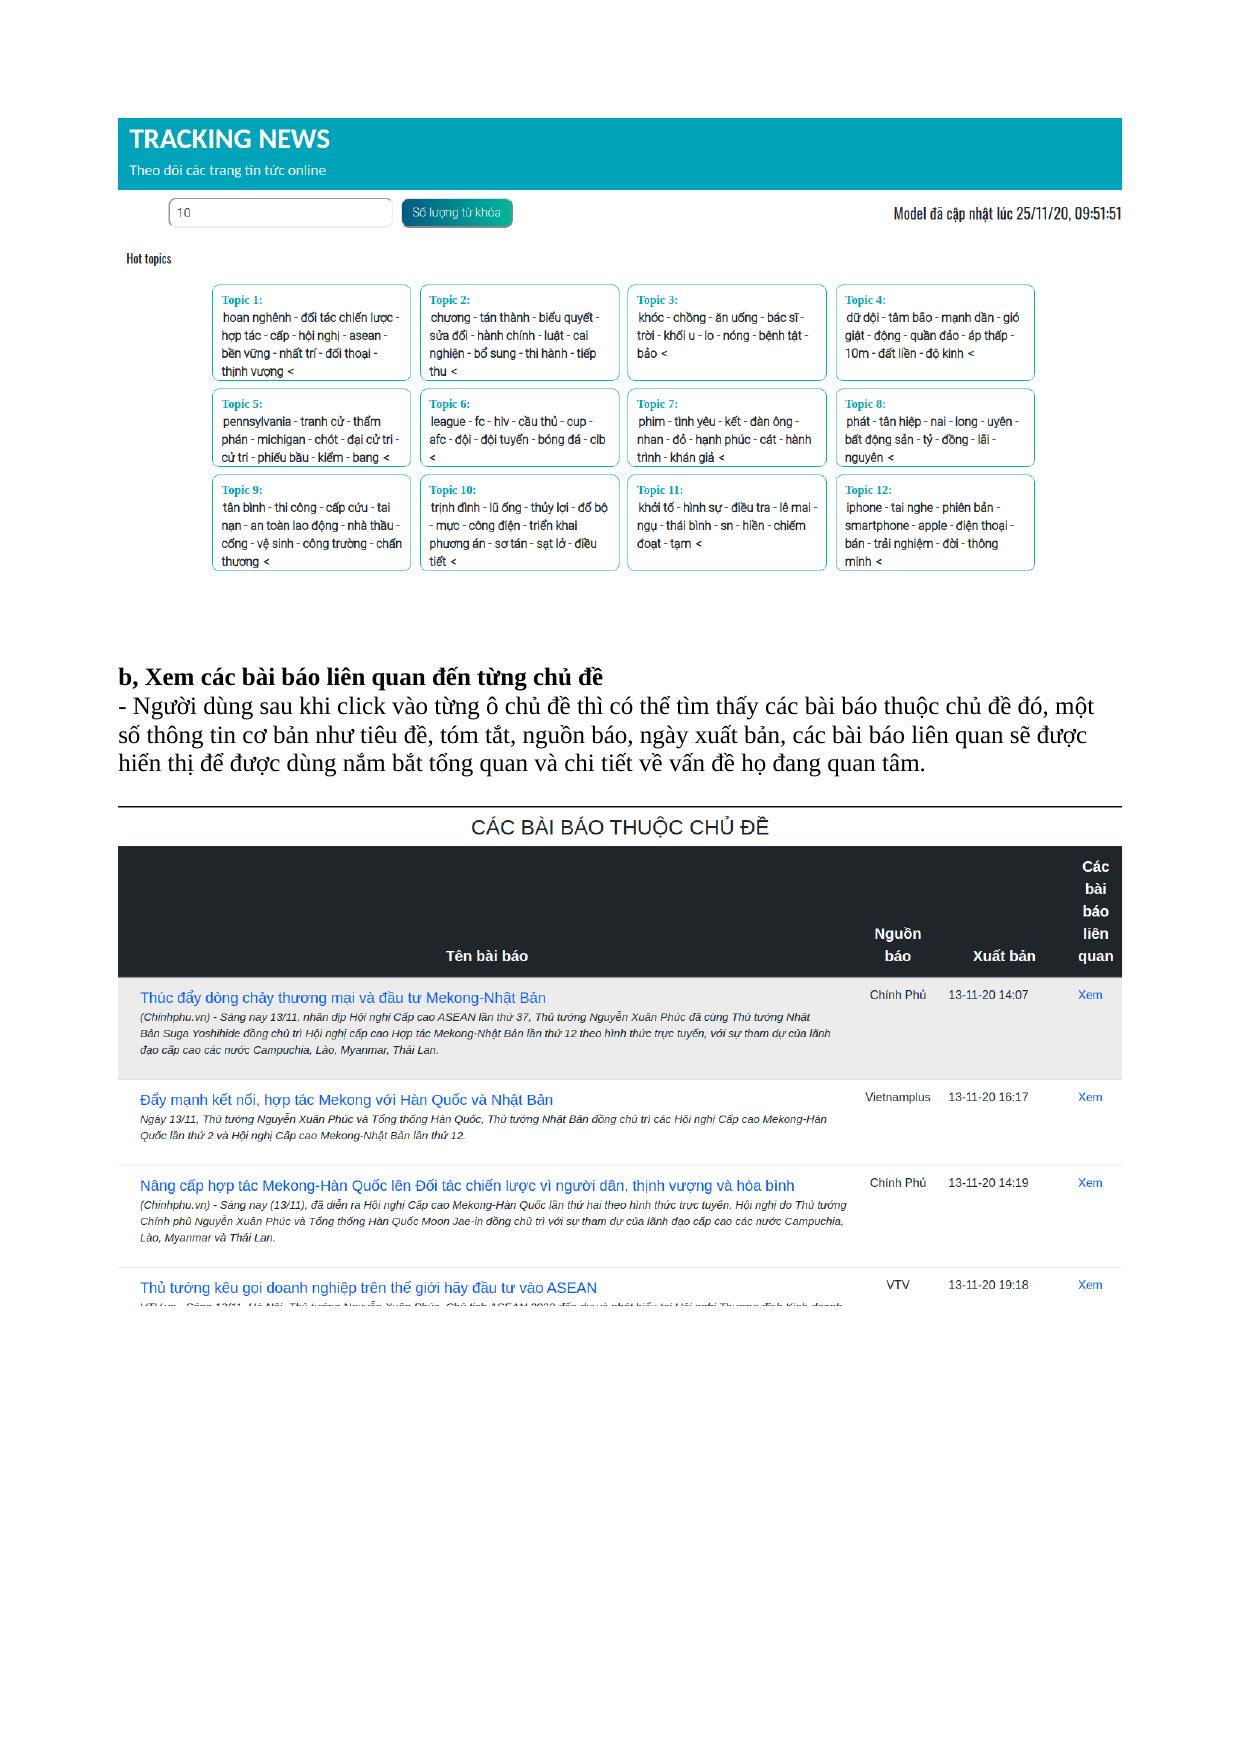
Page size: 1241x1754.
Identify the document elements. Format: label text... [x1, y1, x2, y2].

picture [118, 118, 1123, 576]
text - Người dùng sau khi click vào từng ô chủ đề thì có thể tìm thấy các bài báo thuộc chủ đề đó, một số thông tin cơ bản như tiêu đề, tóm tắt, nguồn báo, ngày xuất bản, các bài báo liên quan sẽ được hiển thị để được dùng nắm bắt tổng quan và chi tiết về vấn đề họ đang quan tâm. [118, 691, 1122, 777]
text b, Xem các bài báo liên quan đến từng chủ đề [118, 662, 1122, 691]
picture [118, 806, 1123, 1306]
